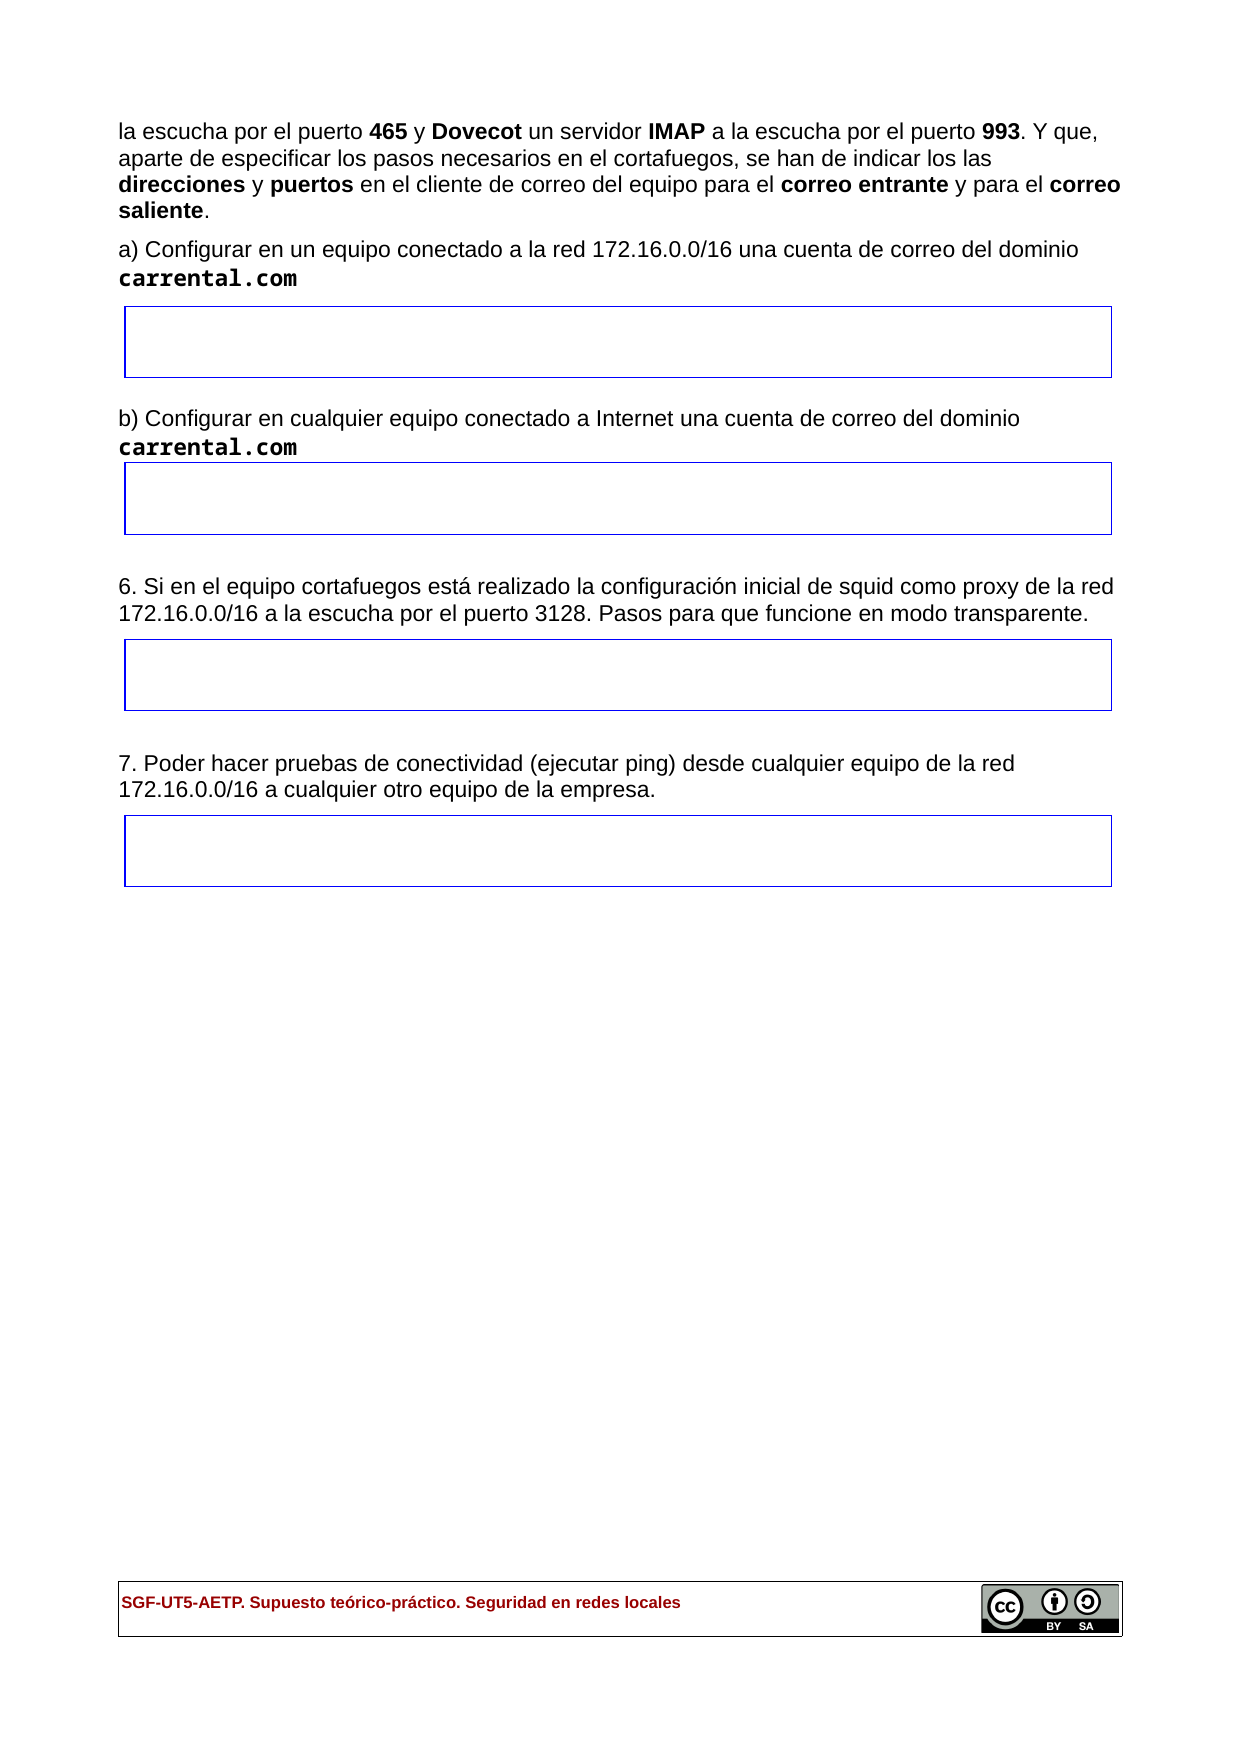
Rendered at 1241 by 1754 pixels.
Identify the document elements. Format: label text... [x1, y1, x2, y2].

table_header [126, 307, 1111, 377]
table_header [126, 640, 1111, 710]
picture [981, 1584, 1119, 1633]
text b) Configurar en cualquier equipo conectado a Internet una cuenta de correo del dominio carrental.com [118, 405, 1122, 462]
text 6. Si en el equipo cortafuegos está realizado la configuración inicial de squid como proxy de la red 172.16.0.0/16 a la escucha por el puerto 3128. Pasos para que funcione en modo transparente. [118, 573, 1122, 626]
table_header [126, 463, 1111, 533]
table_header [126, 816, 1111, 886]
text 7. Poder hacer pruebas de conectividad (ejecutar ping) desde cualquier equipo de la red 172.16.0.0/16 a cualquier otro equipo de la empresa. [118, 749, 1122, 802]
text la escucha por el puerto 465 y Dovecot un servidor IMAP a la escucha por el puerto 993. Y que, aparte de especificar los pasos necesarios en el cortafuegos, se han de indicar los las direcciones y puertos en el cliente de correo del equipo para el correo entrante y para el correo saliente. [118, 118, 1122, 223]
text a) Configurar en un equipo conectado a la red 172.16.0.0/16 una cuenta de correo del dominio carrental.com [118, 236, 1122, 294]
